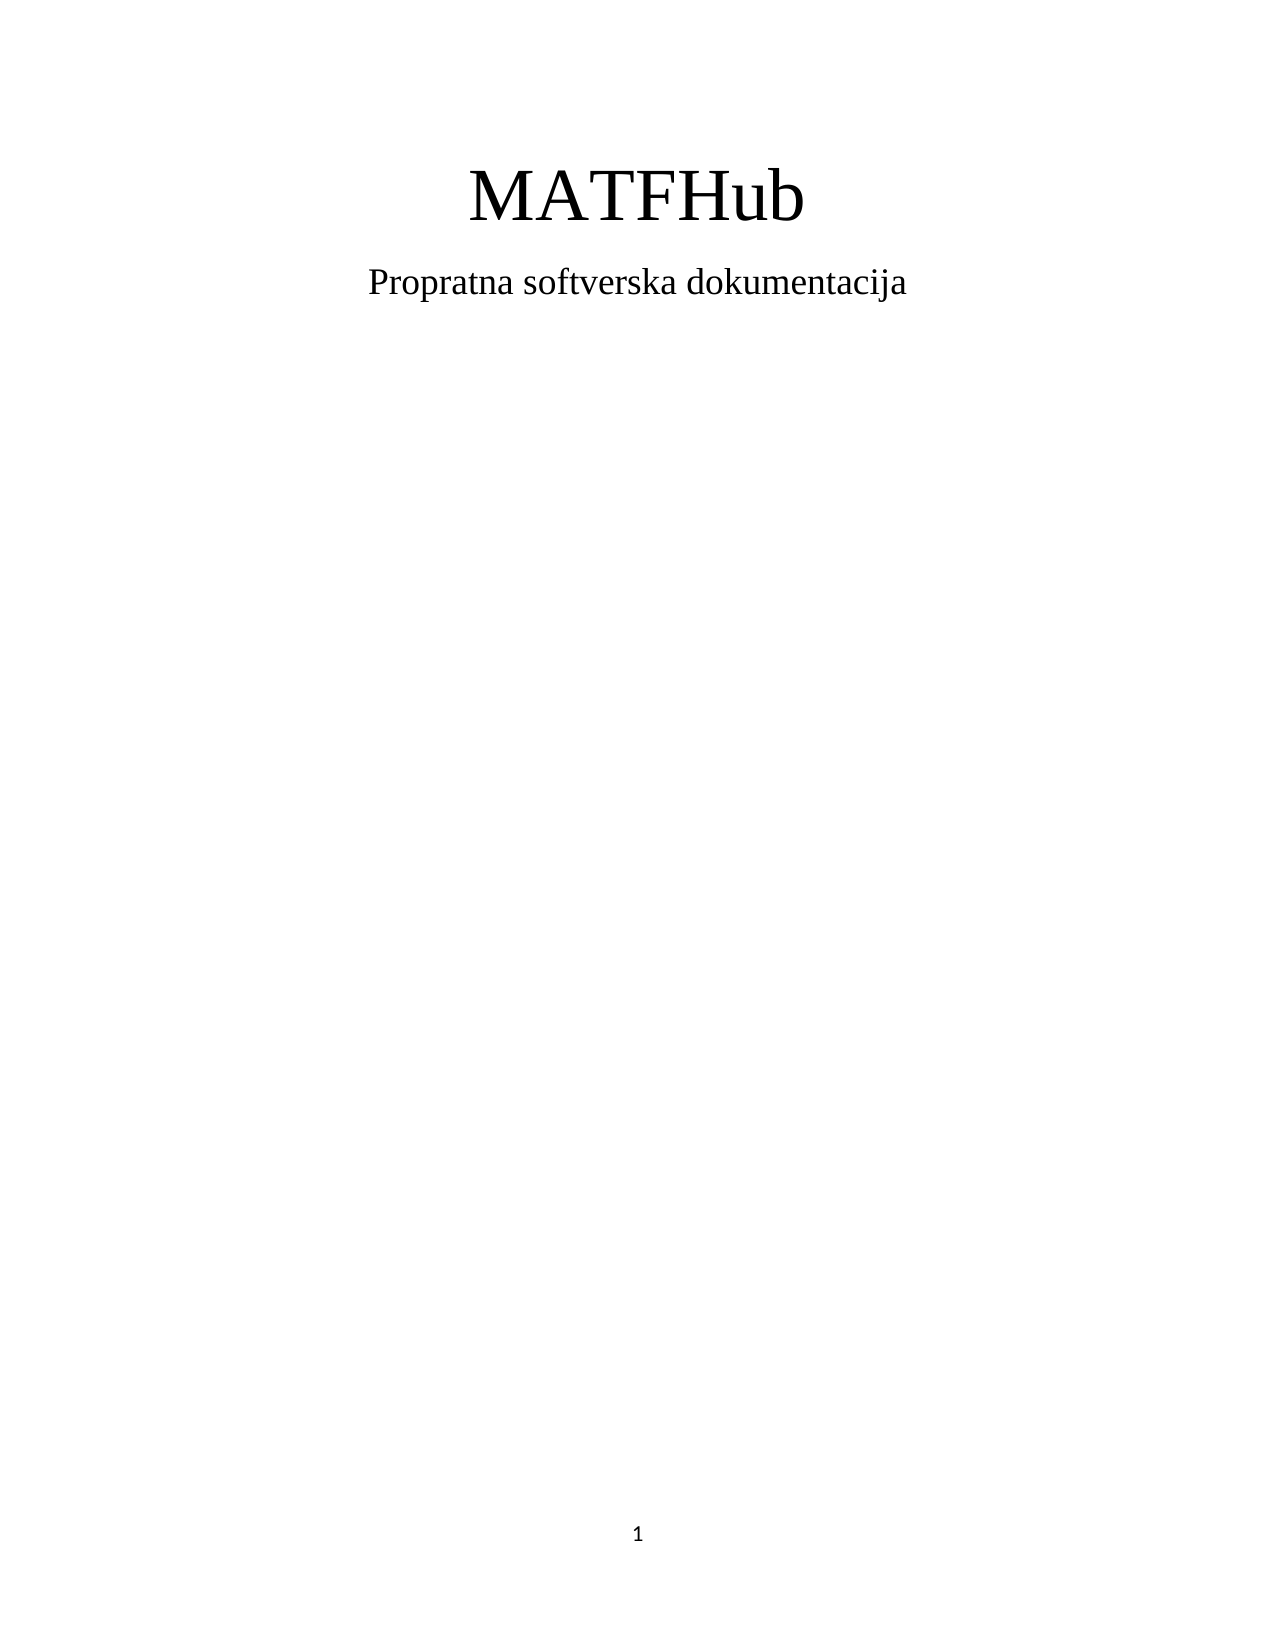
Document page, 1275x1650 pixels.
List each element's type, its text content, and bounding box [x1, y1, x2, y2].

text MATFHub [150, 150, 1125, 236]
text Propratna softverska dokumentacija [150, 260, 1125, 303]
